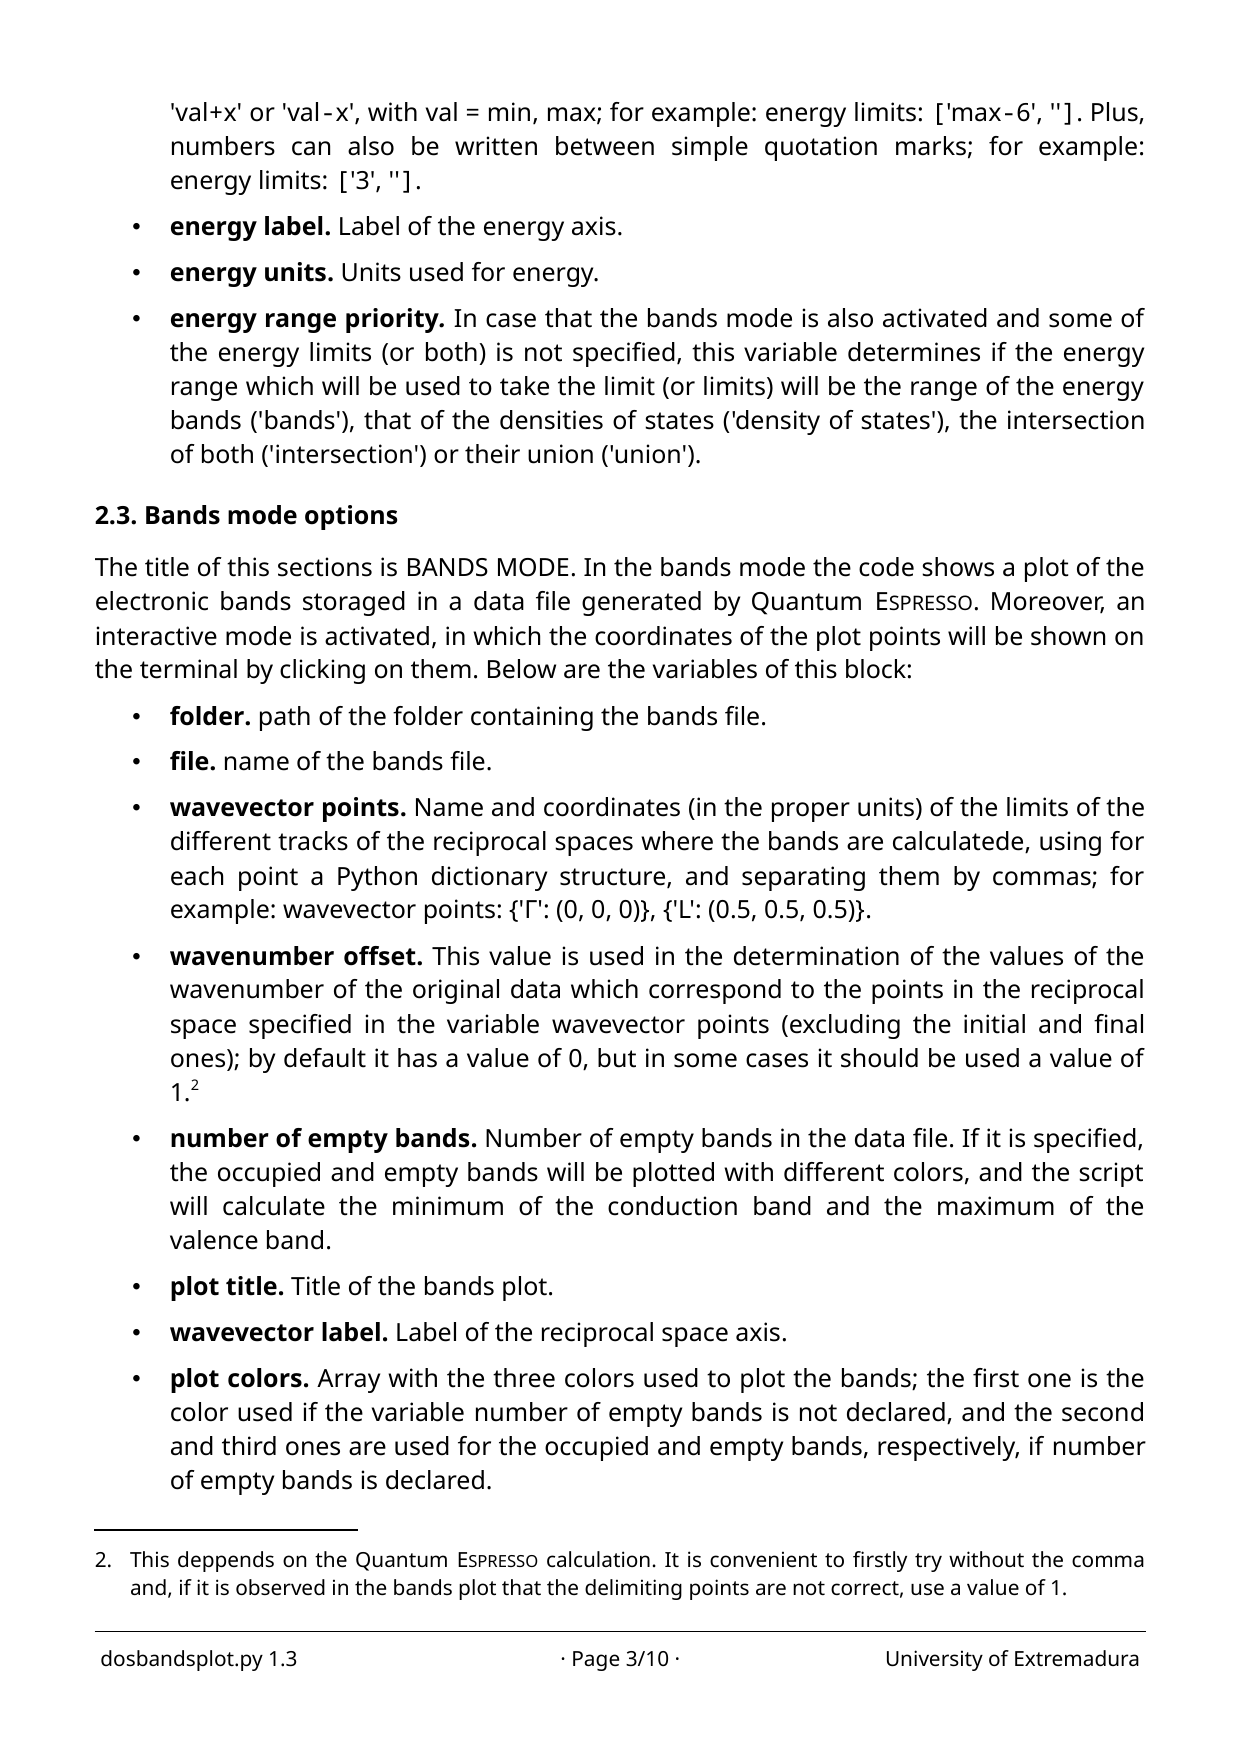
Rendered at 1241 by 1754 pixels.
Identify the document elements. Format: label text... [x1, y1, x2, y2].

text The title of this sections is BANDS MODE. In the bands mode the code shows a plot of the electronic bands storaged in a data file generated by Quantum Espresso. Moreover, an interactive mode is activated, in which the coordinates of the plot points will be shown on the terminal by clicking on them. Below are the variables of this block: [94, 550, 1146, 686]
list wavevector points. Name and coordinates (in the proper units) of the limits of the different tracks of the reciprocal spaces where the bands are calculatede, using for each point a Python dictionary structure, and separating them by commas; for example: wavevector points: {'Γ': (0, 0, 0)}, {'L': (0.5, 0.5, 0.5)}. [132, 790, 1146, 926]
list energy range priority. In case that the bands mode is also activated and some of the energy limits (or both) is not specified, this variable determines if the energy range which will be used to take the limit (or limits) will be the range of the energy bands ('bands'), that of the densities of states ('density of states'), the intersection of both ('intersection') or their union ('union'). [132, 300, 1146, 471]
list plot title. Title of the bands plot. [132, 1268, 1146, 1302]
list folder. path of the folder containing the bands file. [132, 698, 1146, 732]
list energy units. Units used for energy. [132, 254, 1146, 288]
list number of empty bands. Number of empty bands in the data file. If it is specified, the occupied and empty bands will be plotted with different colors, and the script will calculate the minimum of the conduction band and the maximum of the valence band. [132, 1120, 1146, 1257]
list energy label. Label of the energy axis. [132, 208, 1146, 243]
list 'val+x' or 'val-x', with val = min, max; for example: energy limits: ['max-6', '']. Plus, numbers can also be written between simple quotation marks; for example: energy limits: ['3', '']. [132, 94, 1146, 197]
list file. name of the bands file. [132, 744, 1146, 778]
list This deppends on the Quantum Espresso calculation. It is convenient to firstly try without the comma and, if it is observed in the bands plot that the delimiting points are not correct, use a value of 1. [94, 1545, 1146, 1602]
subtitle 2.3. Bands mode options [94, 497, 1146, 532]
list wavenumber offset. This value is used in the determination of the values of the wavenumber of the original data which correspond to the points in the reciprocal space specified in the variable wavevector points (excluding the initial and final ones); by default it has a value of 0, but in some cases it should be used a value of 1. [132, 938, 1146, 1108]
list wavevector label. Label of the reciprocal space axis. [132, 1314, 1146, 1348]
list plot colors. Array with the three colors used to plot the bands; the first one is the color used if the variable number of empty bands is not declared, and the second and third ones are used for the occupied and empty bands, respectively, if number of empty bands is declared. [132, 1360, 1146, 1497]
